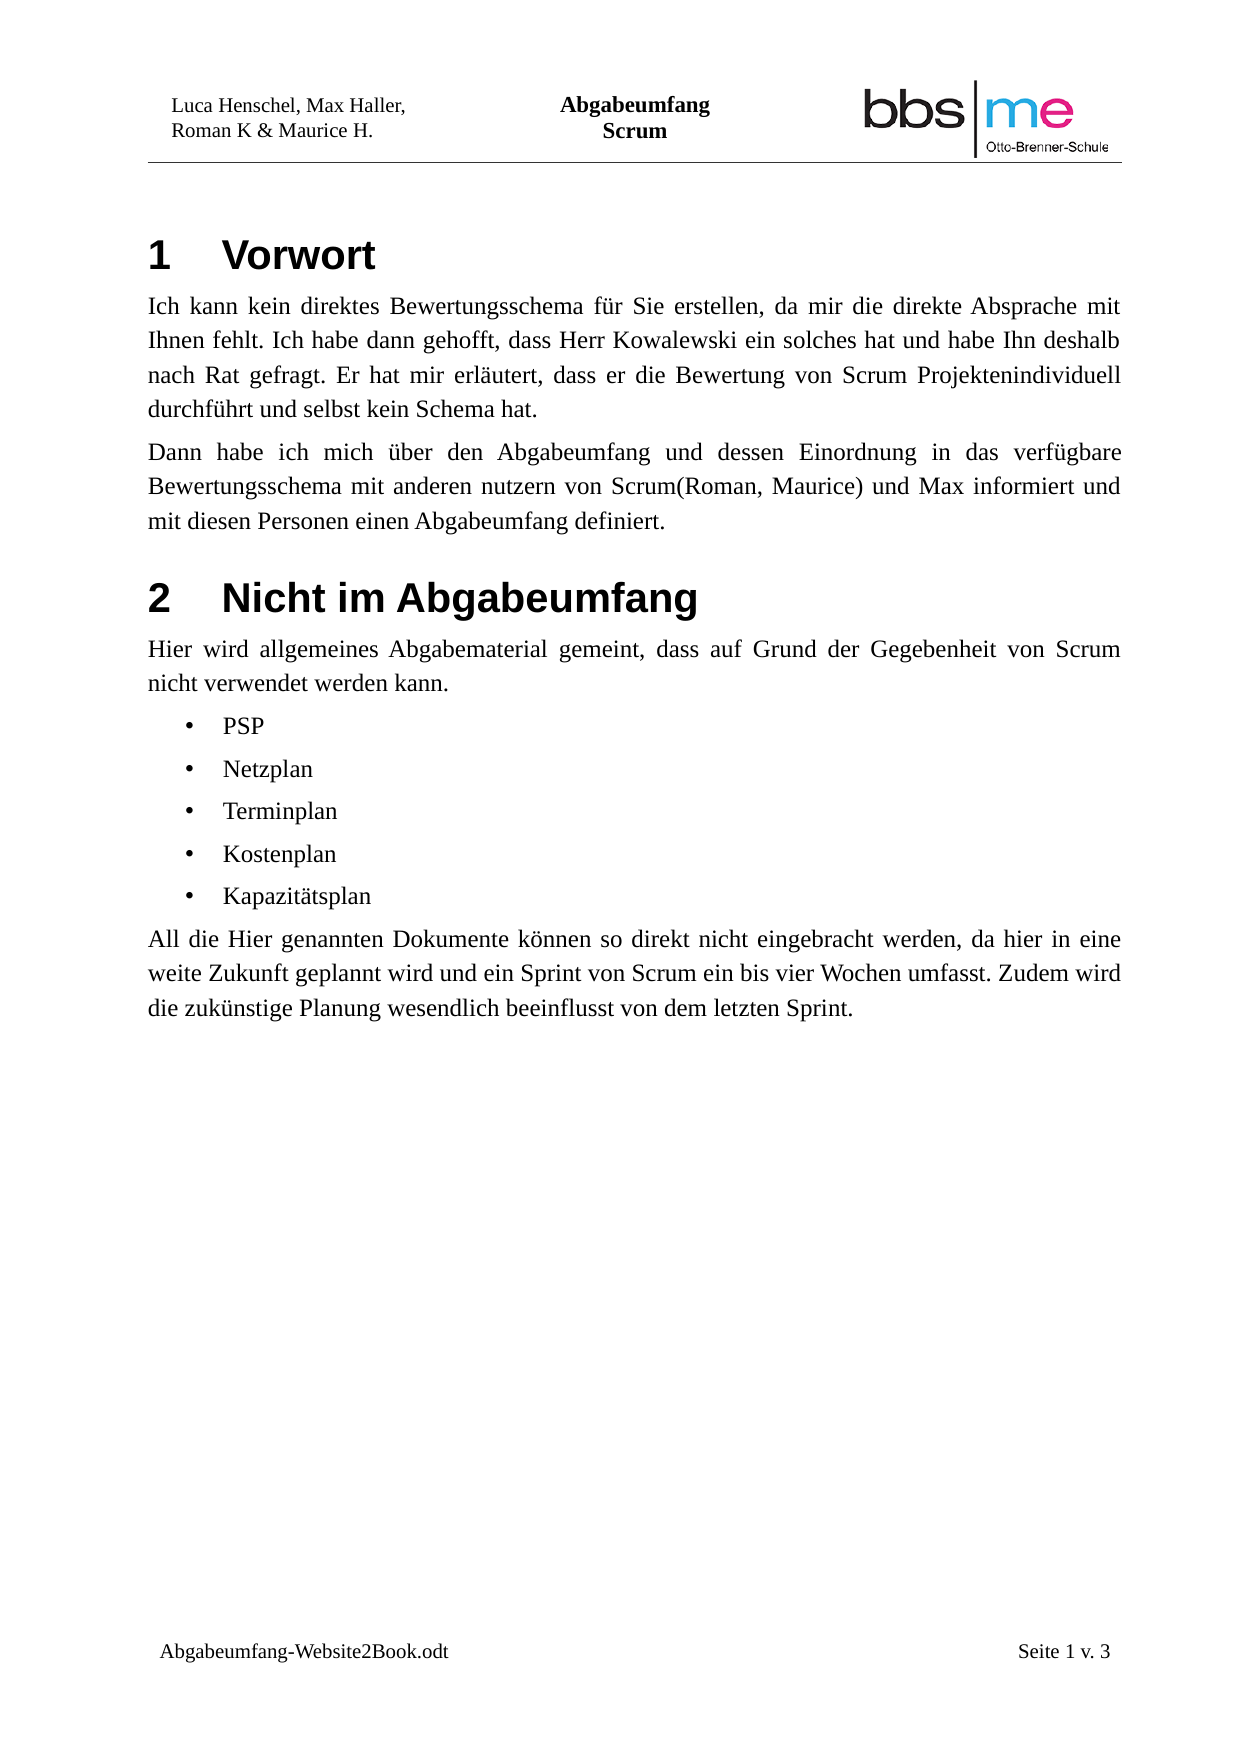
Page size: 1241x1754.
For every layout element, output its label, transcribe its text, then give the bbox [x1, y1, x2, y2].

list Netzplan [185, 754, 1122, 782]
list Kostenplan [185, 839, 1122, 868]
subtitle Vorwort [148, 231, 1122, 278]
text Hier wird allgemeines Abgabematerial gemeint, dass auf Grund der Gegebenheit von Scrum nicht verwendet werden kann. [148, 634, 1122, 697]
list PSP [185, 711, 1122, 740]
text Ich kann kein direktes Bewertungsschema für Sie erstellen, da mir die direkte Absprache mit Ihnen fehlt. Ich habe dann gehofft, dass Herr Kowalewski ein solches hat und habe Ihn deshalb nach Rat gefragt. Er hat mir erläutert, dass er die Bewertung von Scrum Projektenindividuell durchführt und selbst kein Schema hat. [148, 291, 1122, 423]
text All die Hier genannten Dokumente können so direkt nicht eingebracht werden, da hier in eine weite Zukunft geplannt wird und ein Sprint von Scrum ein bis vier Wochen umfasst. Zudem wird die zukünstige Planung wesendlich beeinflusst von dem letzten Sprint. [148, 924, 1122, 1022]
list Kapazitätsplan [185, 881, 1122, 910]
list Terminplan [185, 796, 1122, 825]
subtitle Nicht im Abgabeumfang [148, 573, 1122, 621]
text Dann habe ich mich über den Abgabeumfang und dessen Einordnung in das verfügbare Bewertungsschema mit anderen nutzern von Scrum(Roman, Maurice) und Max informiert und mit diesen Personen einen Abgabeumfang definiert. [148, 437, 1122, 535]
picture [864, 80, 1108, 158]
